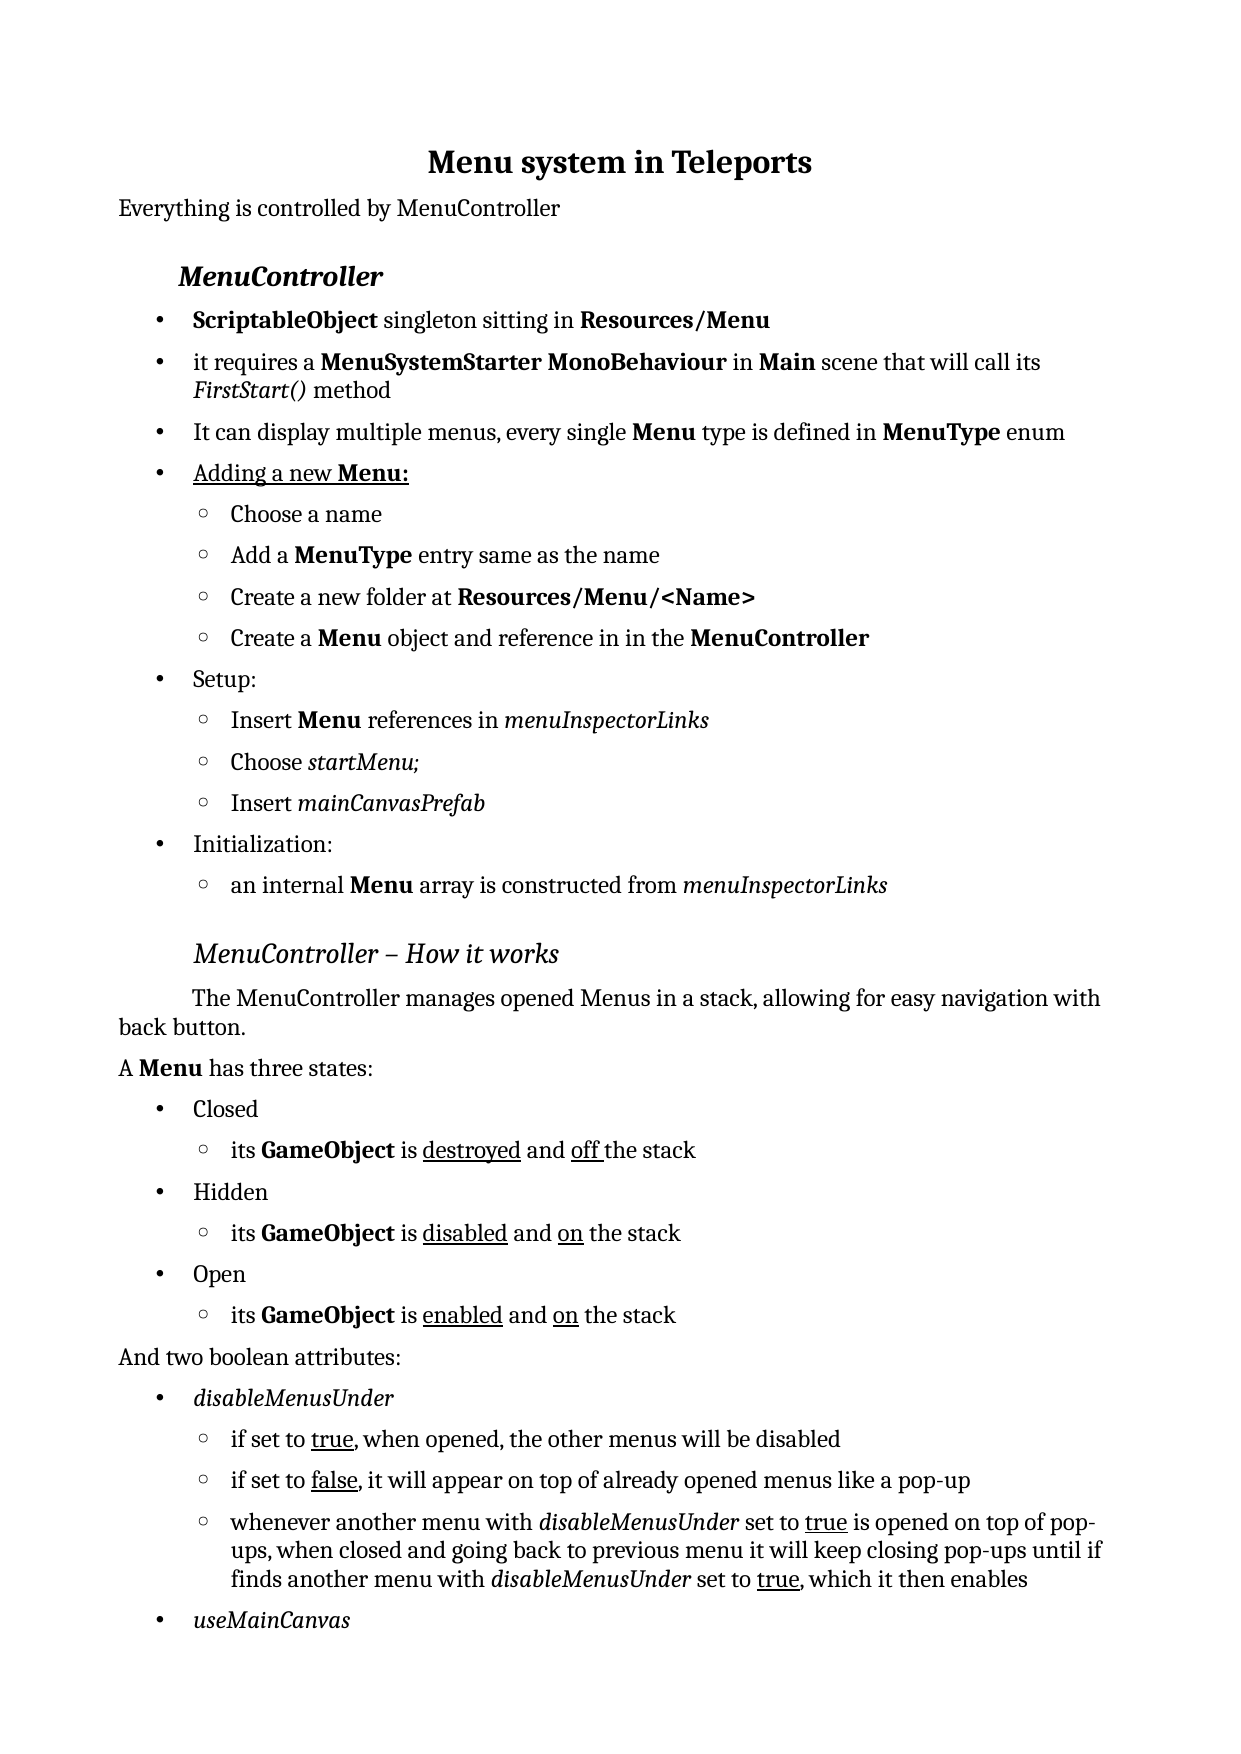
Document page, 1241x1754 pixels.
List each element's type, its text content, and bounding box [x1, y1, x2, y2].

list Choose startMenu; [193, 748, 1122, 776]
subtitle MenuController – How it works [118, 938, 1122, 971]
list Closed [156, 1095, 1122, 1124]
list its GameObject is enabled and on the stack [193, 1301, 1122, 1330]
list Create a new folder at Resources/Menu/<Name> [193, 583, 1122, 611]
list disableMenusUnder [156, 1384, 1122, 1412]
list Insert Menu references in menuInspectorLinks [193, 706, 1122, 735]
list if set to true, when opened, the other menus will be disabled [193, 1425, 1122, 1454]
list its GameObject is destroyed and off the stack [193, 1136, 1122, 1165]
text A Menu has three states: [118, 1054, 1122, 1082]
list Choose a name [193, 500, 1122, 529]
list whenever another menu with disableMenusUnder set to true is opened on top of pop-ups, when closed and going back to previous menu it will keep closing pop-ups until if finds another menu with disableMenusUnder set to true, which it then enables [193, 1507, 1122, 1594]
list Insert mainCanvasPrefab [193, 789, 1122, 818]
text And two boolean attributes: [118, 1342, 1122, 1371]
list Open [156, 1260, 1122, 1289]
list useMainCanvas [156, 1606, 1122, 1635]
list Add a MenuType entry same as the name [193, 541, 1122, 570]
list it requires a MenuSystemStarter MonoBehaviour in Main scene that will call its FirstStart() method [156, 348, 1122, 405]
list Initialization: [156, 830, 1122, 859]
list Hidden [156, 1177, 1122, 1206]
list if set to false, it will appear on top of already opened menus like a pop-up [193, 1466, 1122, 1495]
list It can display multiple menus, every single Menu type is defined in MenuType enum [156, 418, 1122, 446]
text The MenuController manages opened Menus in a stack, allowing for easy navigation with back button. [118, 984, 1122, 1041]
list its GameObject is disabled and on the stack [193, 1219, 1122, 1247]
list ScriptableObject singleton sitting in Resources/Menu [156, 306, 1122, 335]
text Everything is controlled by MenuController [118, 194, 1122, 223]
list Adding a new Menu: [156, 459, 1122, 488]
subtitle Menu system in Teleports [118, 143, 1122, 182]
list Setup: [156, 665, 1122, 694]
list an internal Menu array is constructed from menuInspectorLinks [193, 871, 1122, 900]
subtitle MenuController [118, 260, 1122, 294]
list Create a Menu object and reference in in the MenuController [193, 624, 1122, 653]
